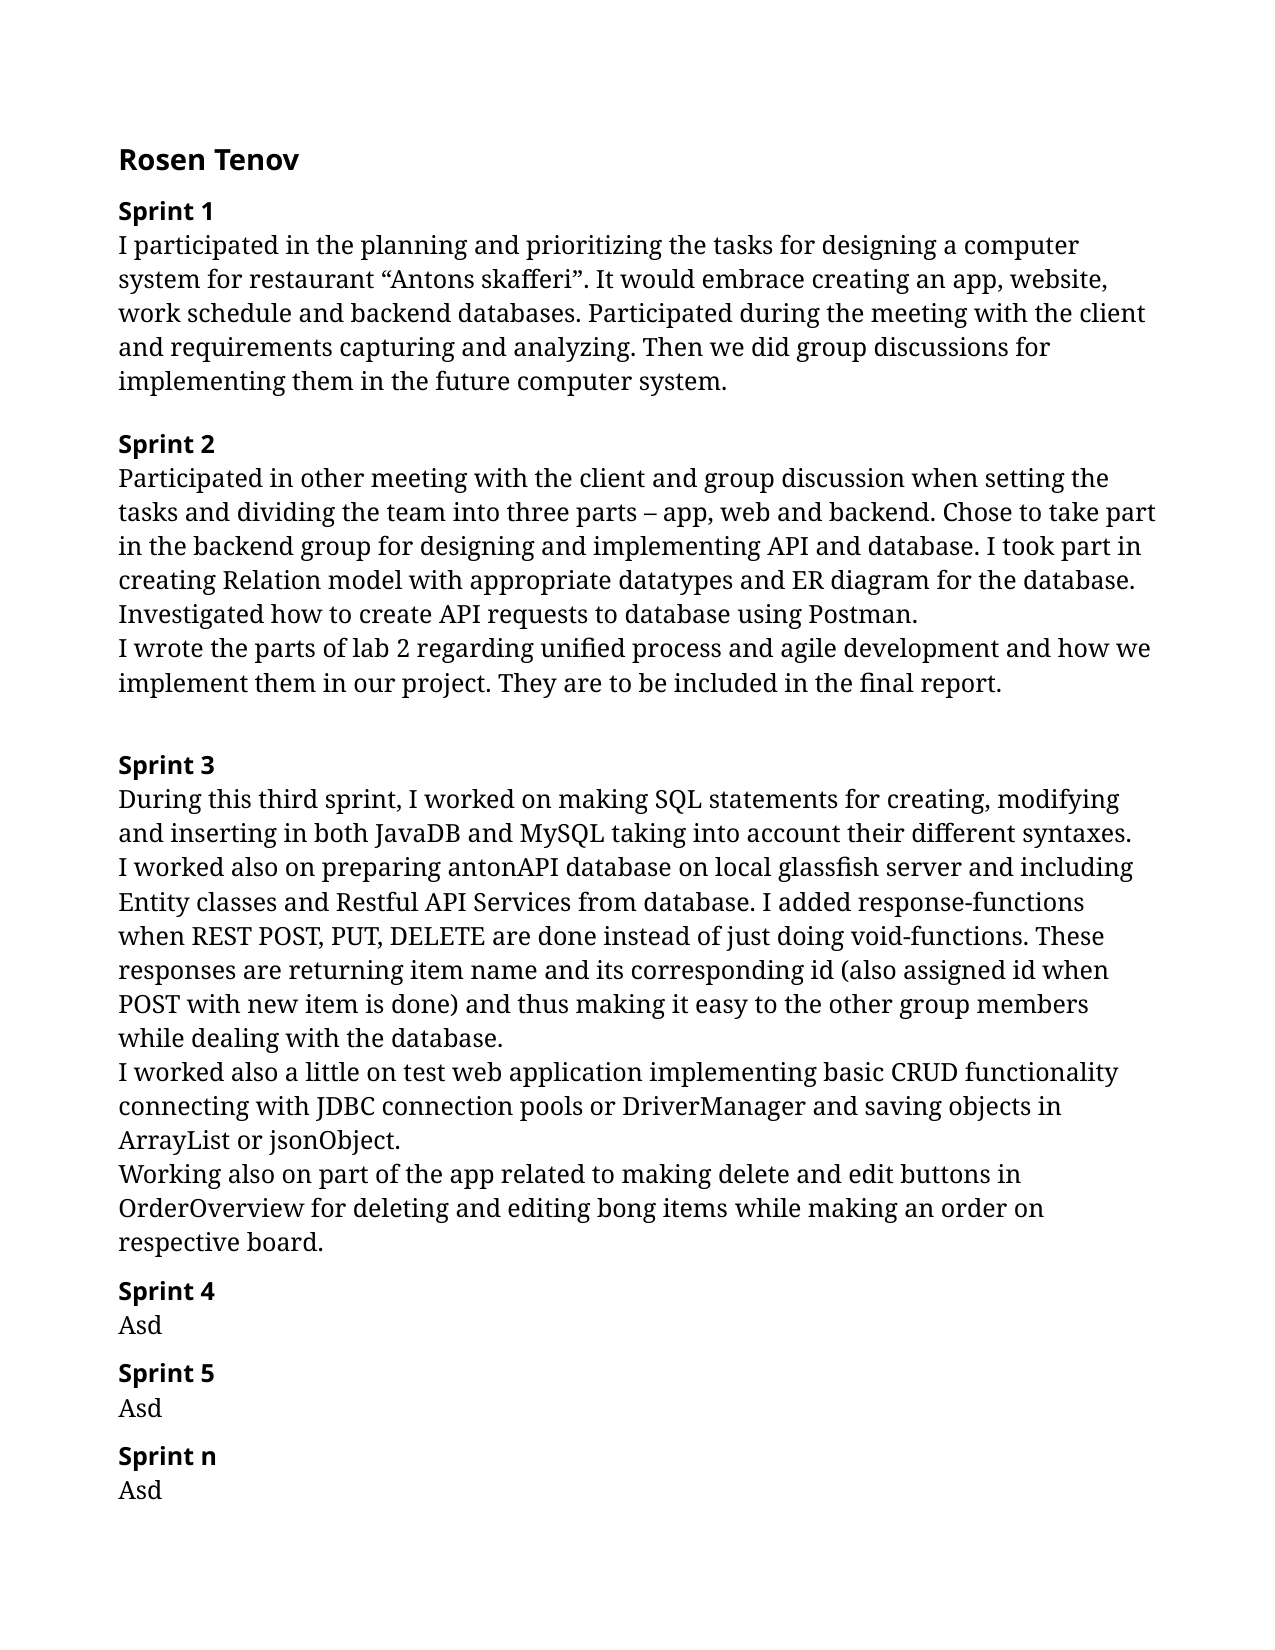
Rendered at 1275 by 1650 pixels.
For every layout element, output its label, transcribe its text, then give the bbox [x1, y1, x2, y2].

text I wrote the parts of lab 2 regarding unified process and agile development and how we implement them in our project. They are to be included in the final report. [118, 631, 1157, 699]
subtitle Sprint 3 [118, 748, 1157, 782]
subtitle Sprint n [118, 1439, 1157, 1473]
subtitle Sprint 5 [118, 1356, 1157, 1390]
subtitle Sprint 4 [118, 1273, 1157, 1307]
text Asd [118, 1473, 1157, 1507]
text Asd [118, 1390, 1157, 1424]
text During this third sprint, I worked on making SQL statements for creating, modifying and inserting in both JavaDB and MySQL taking into account their different syntaxes. [118, 782, 1157, 850]
text Asd [118, 1307, 1157, 1342]
text Participated in other meeting with the client and group discussion when setting the tasks and dividing the team into three parts – app, web and backend. Chose to take part in the backend group for designing and implementing API and database. I took part in creating Relation model with appropriate datatypes and ER diagram for the database. Investigated how to create API requests to database using Postman. [118, 461, 1157, 631]
subtitle Rosen Tenov [118, 139, 1157, 179]
text I participated in the planning and prioritizing the tasks for designing a computer system for restaurant “Antons skafferi”. It would embrace creating an app, website, work schedule and backend databases. Participated during the meeting with the client and requirements capturing and analyzing. Then we did group discussions for implementing them in the future computer system. [118, 227, 1157, 398]
text I worked also on preparing antonAPI database on local glassfish server and including Entity classes and Restful API Services from database. I added response-functions when REST POST, PUT, DELETE are done instead of just doing void-functions. These responses are returning item name and its corresponding id (also assigned id when POST with new item is done) and thus making it easy to the other group members while dealing with the database. [118, 850, 1157, 1054]
text I worked also a little on test web application implementing basic CRUD functionality connecting with JDBC connection pools or DriverManager and saving objects in ArrayList or jsonObject. [118, 1054, 1157, 1157]
text Working also on part of the app related to making delete and edit buttons in OrderOverview for deleting and editing bong items while making an order on respective board. [118, 1157, 1157, 1259]
subtitle Sprint 1 [118, 193, 1157, 227]
subtitle Sprint 2 [118, 427, 1157, 461]
